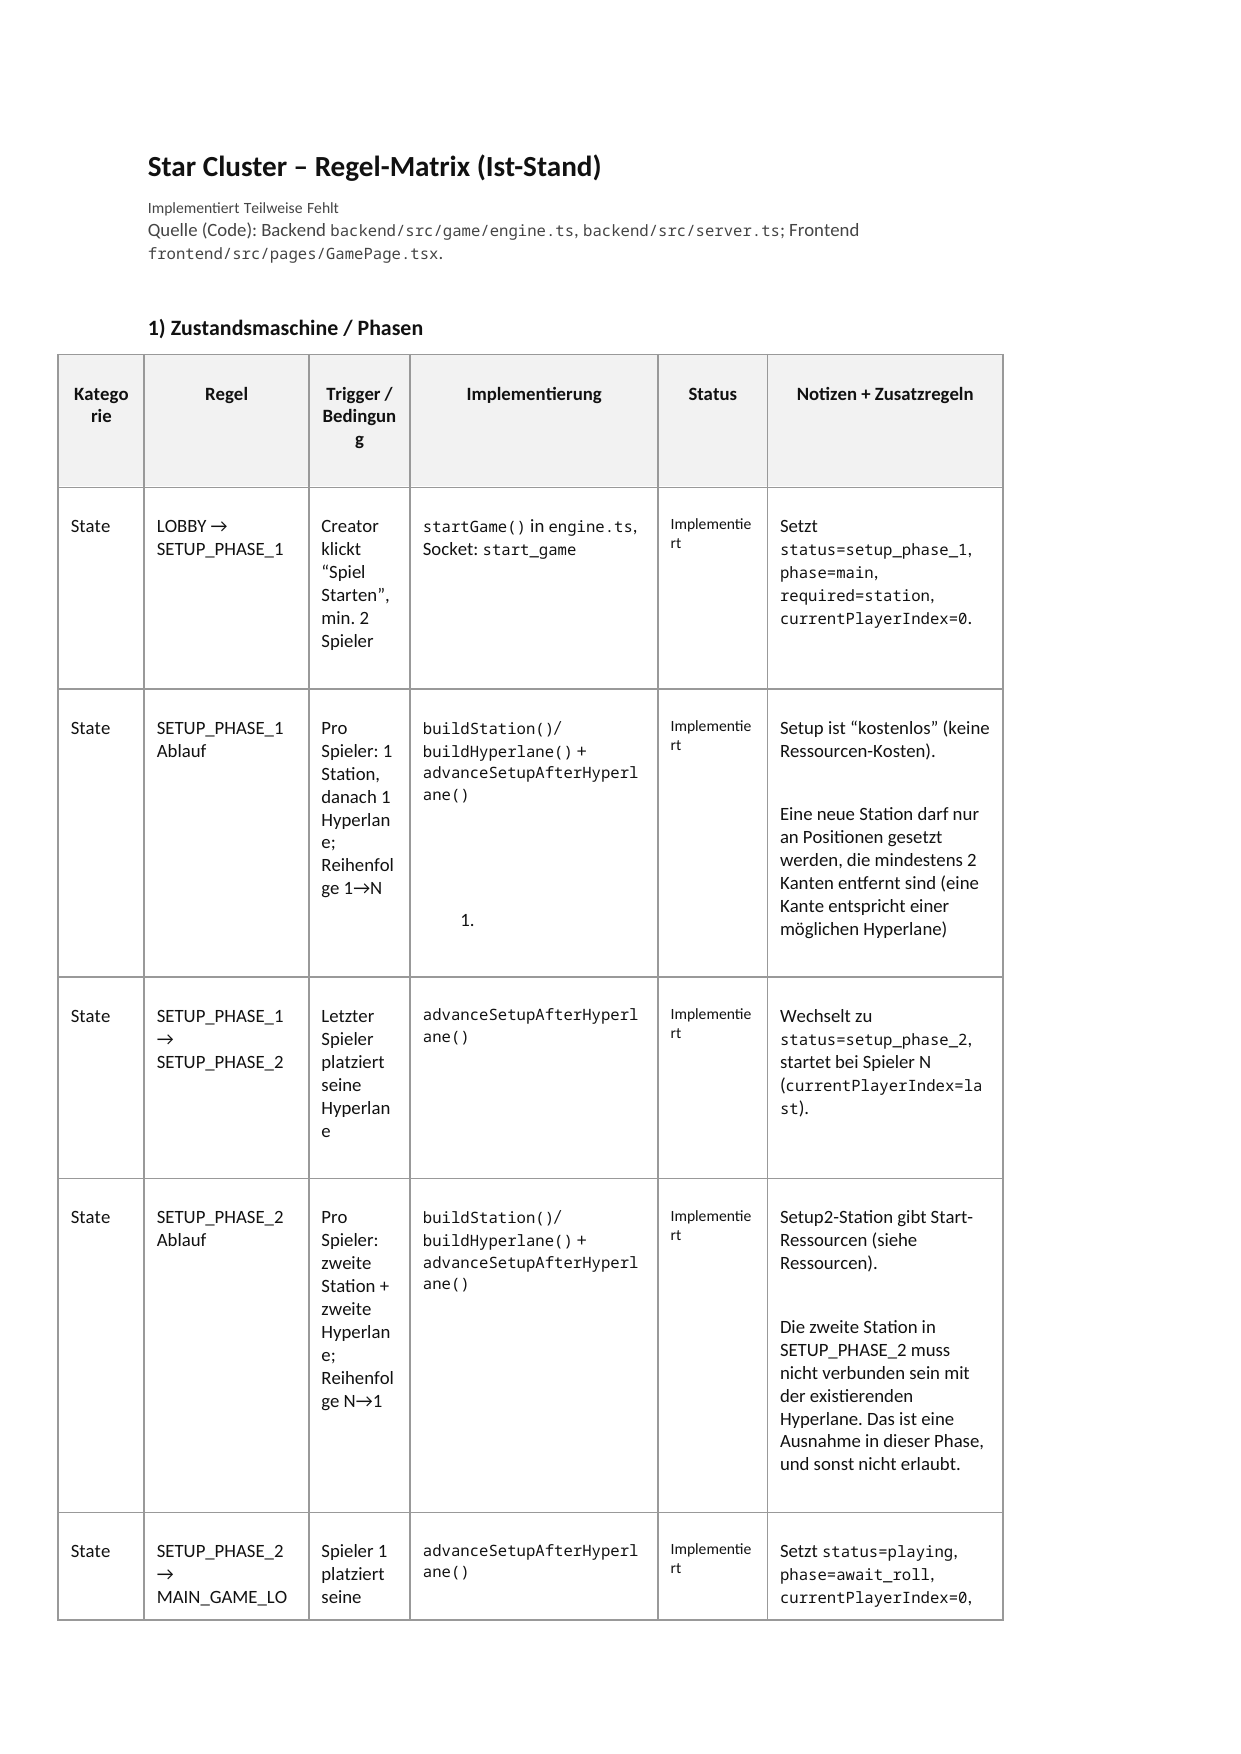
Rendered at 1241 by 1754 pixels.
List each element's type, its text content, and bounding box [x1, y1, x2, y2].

table_header Trigger / Bedingung [310, 355, 409, 486]
table_cell Implementiert [659, 1179, 767, 1511]
table_cell Creator klickt “Spiel Starten”, min. 2 Spieler [310, 488, 409, 688]
table_cell SETUP_PHASE_1 → SETUP_PHASE_2 [145, 978, 308, 1178]
table_cell SETUP_PHASE_2 → MAIN_GAME_LO [145, 1513, 308, 1619]
table_cell advanceSetupAfterHyperlane() [411, 978, 657, 1178]
table_cell State [59, 690, 143, 976]
table_cell Wechselt zu status=setup_phase_2, startet bei Spieler N (currentPlayerIndex=last). [768, 978, 1002, 1178]
table_cell Implementiert [659, 978, 767, 1178]
table_cell buildStation()/buildHyperlane() + advanceSetupAfterHyperlane() [411, 1179, 657, 1511]
table_header Status [659, 355, 767, 486]
table_cell advanceSetupAfterHyperlane() [411, 1513, 657, 1619]
table_cell LOBBY → SETUP_PHASE_1 [145, 488, 308, 688]
table_cell Implementiert [659, 488, 767, 688]
table_cell State [59, 488, 143, 688]
table_cell Pro Spieler: zweite Station + zweite Hyperlane; Reihenfolge N→1 [310, 1179, 409, 1511]
table_cell State [59, 1179, 143, 1511]
subtitle 1) Zustandsmaschine / Phasen [148, 314, 1093, 341]
table_header Kategorie [59, 355, 143, 486]
table_header Implementierung [411, 355, 657, 486]
table_header Regel [145, 355, 308, 486]
table_cell State [59, 1513, 143, 1619]
table_cell Spieler 1 platziert seine [310, 1513, 409, 1619]
subtitle Star Cluster – Regel-Matrix (Ist-Stand) [148, 148, 1093, 183]
table_cell Implementiert [659, 690, 767, 976]
table_cell SETUP_PHASE_1 Ablauf [145, 690, 308, 976]
table_cell buildStation()/buildHyperlane() + advanceSetupAfterHyperlane() [411, 690, 657, 976]
table_cell Setzt status=setup_phase_1, phase=main, required=station, currentPlayerIndex=0. [768, 488, 1002, 688]
text Implementiert Teilweise Fehlt Quelle (Code): Backend backend/src/game/engine.ts, backend/src/server.ts; Frontend frontend/src/pages/GamePage.tsx. [148, 196, 1093, 264]
table_cell Setzt status=playing, phase=await_roll, currentPlayerIndex=0, [768, 1513, 1002, 1619]
table_cell State [59, 978, 143, 1178]
table_cell Letzter Spieler platziert seine Hyperlane [310, 978, 409, 1178]
table_cell startGame() in engine.ts, Socket: start_game [411, 488, 657, 688]
table_cell Setup ist “kostenlos” (keine Ressourcen-Kosten). Eine neue Station darf nur an Positionen gesetzt werden, die mindestens 2 Kanten entfernt sind (eine Kante entspricht einer möglichen Hyperlane) [768, 690, 1002, 976]
table_cell Implementiert [659, 1513, 767, 1619]
table_cell Setup2-Station gibt Start-Ressourcen (siehe Ressourcen). Die zweite Station in SETUP_PHASE_2 muss nicht verbunden sein mit der existierenden Hyperlane. Das ist eine Ausnahme in dieser Phase, und sonst nicht erlaubt. [768, 1179, 1002, 1511]
table_cell Pro Spieler: 1 Station, danach 1 Hyperlane; Reihenfolge 1→N [310, 690, 409, 976]
table_header Notizen + Zusatzregeln [768, 355, 1002, 486]
table_cell SETUP_PHASE_2 Ablauf [145, 1179, 308, 1511]
